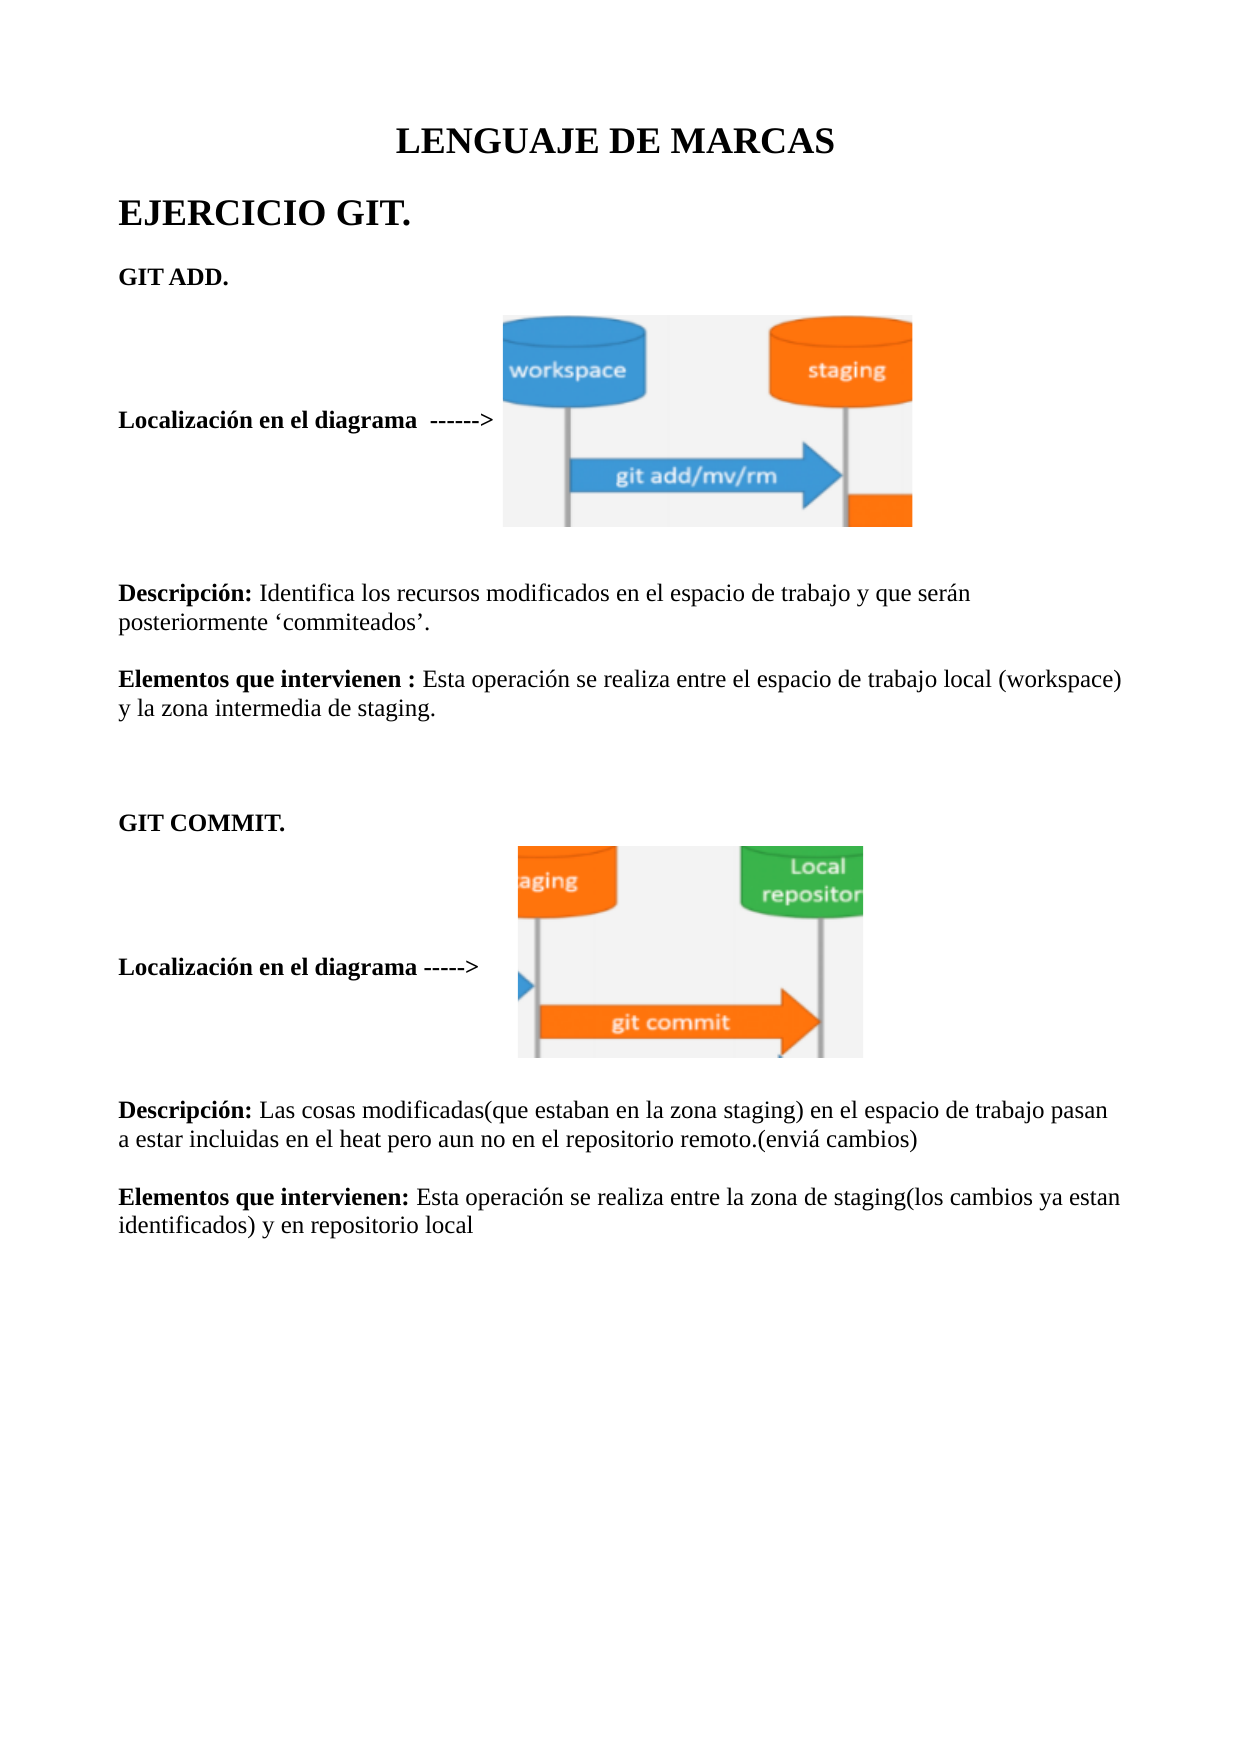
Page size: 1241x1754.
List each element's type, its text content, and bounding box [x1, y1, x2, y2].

text Localización en el diagrama ------> [118, 406, 502, 434]
text Elementos que intervienen: Esta operación se realiza entre la zona de staging(los cambios ya estan identificados) y en repositorio local [118, 1182, 1122, 1239]
text Descripción: Las cosas modificadas(que estaban en la zona staging) en el espacio de trabajo pasan a estar incluidas en el heat pero aun no en el repositorio remoto.(enviá cambios) [118, 1096, 1122, 1153]
text [864, 952, 1122, 981]
text GIT ADD. [118, 262, 1122, 291]
text Localización en el diagrama -----> [118, 952, 517, 981]
text Descripción: Identifica los recursos modificados en el espacio de trabajo y que serán posteriormente ‘commiteados’. [118, 578, 1122, 636]
text EJERCICIO GIT. [118, 190, 1122, 233]
text LENGUAJE DE MARCAS [118, 118, 1122, 161]
text [913, 406, 1122, 434]
picture [517, 846, 864, 1058]
text Elementos que intervienen : Esta operación se realiza entre el espacio de trabajo local (workspace) y la zona intermedia de staging. [118, 664, 1122, 722]
picture [502, 315, 913, 527]
text GIT COMMIT. [118, 808, 1122, 837]
